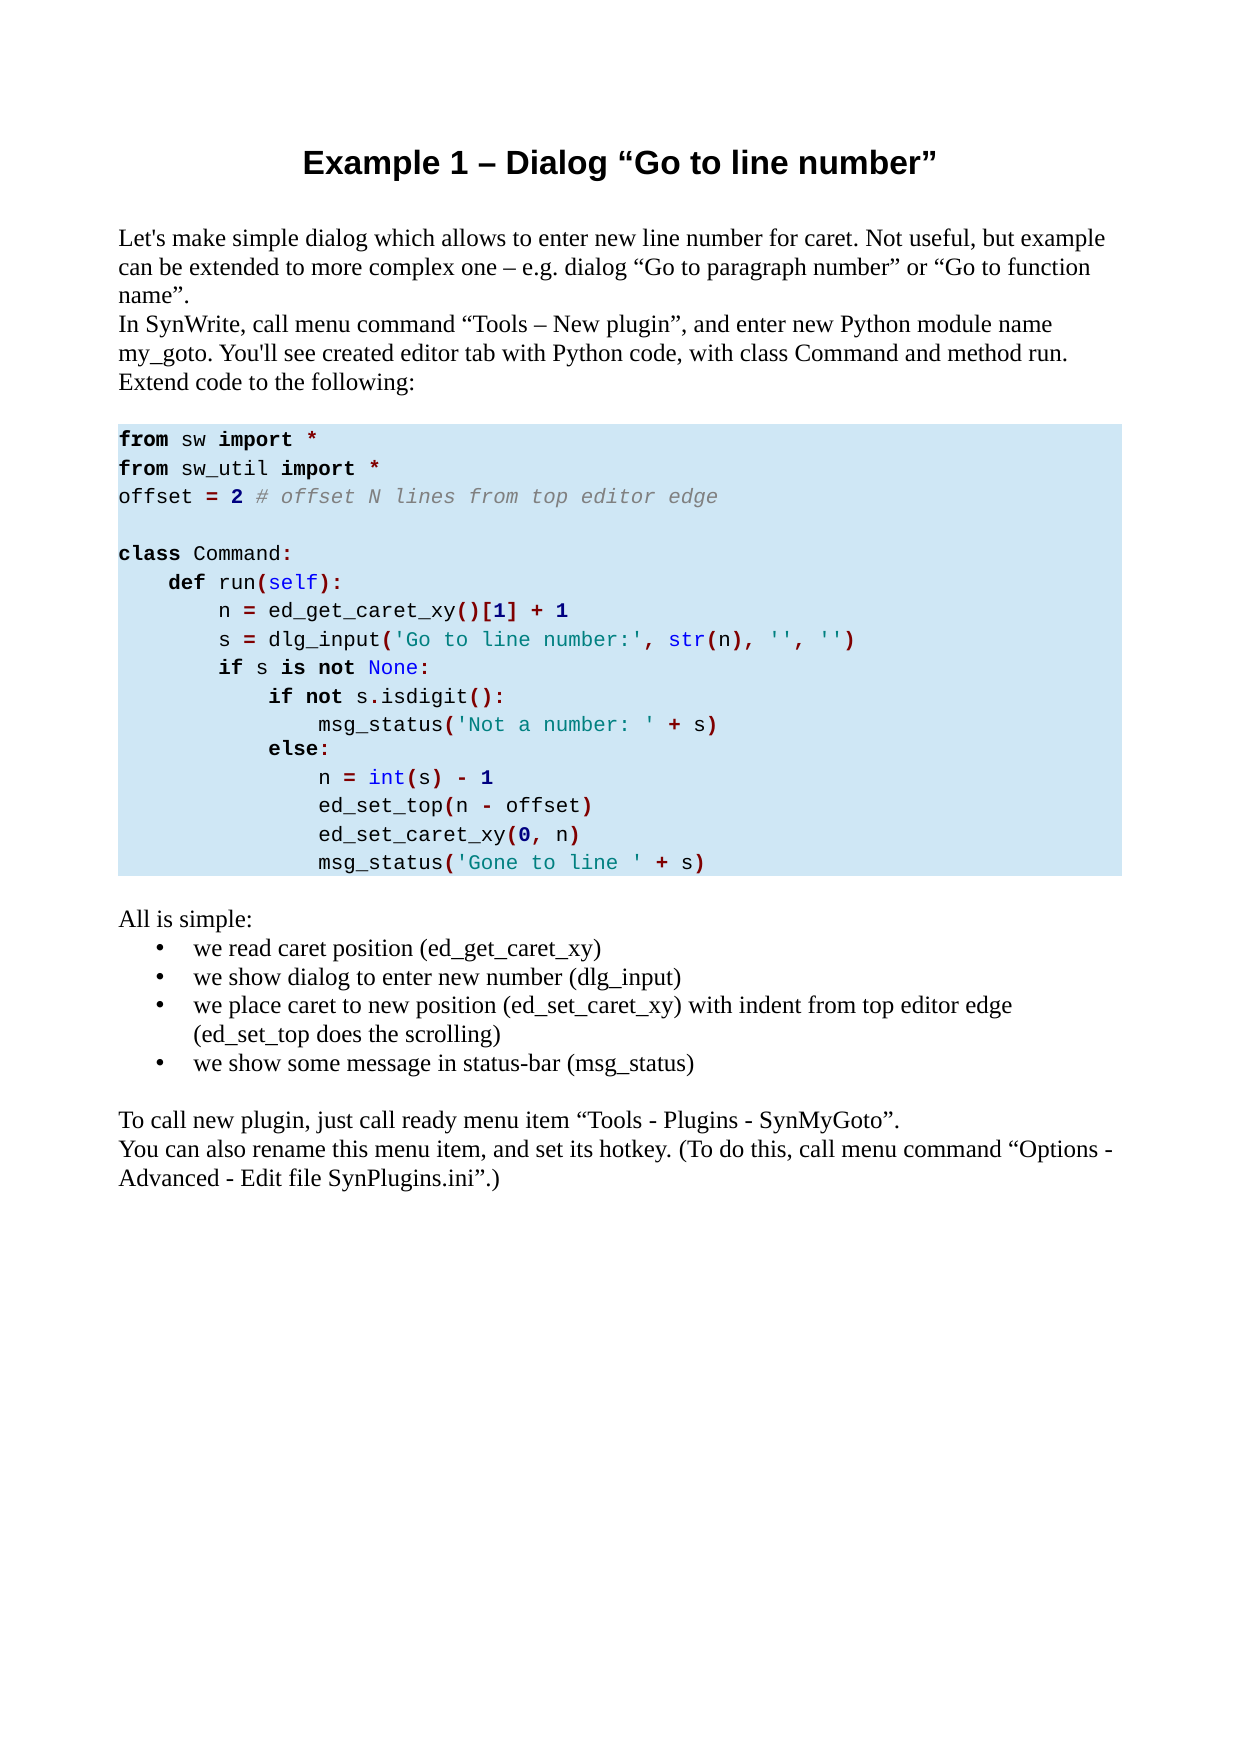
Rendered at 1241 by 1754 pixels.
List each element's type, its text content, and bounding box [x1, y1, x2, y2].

text n = int(s) - 1 [118, 762, 1122, 790]
text All is simple: [118, 904, 1122, 933]
text ed_set_caret_xy(0, n) [118, 819, 1122, 847]
text from sw_util import * [118, 453, 1122, 481]
list we read caret position (ed_get_caret_xy) [156, 933, 1122, 962]
text msg_status('Not a number: ' + s) [118, 709, 1122, 738]
text if not s.isdigit(): [118, 681, 1122, 709]
text offset = 2 # offset N lines from top editor edge [118, 481, 1122, 510]
list we show dialog to enter new number (dlg_input) [156, 962, 1122, 991]
text In SynWrite, call menu command “Tools – New plugin”, and enter new Python module name my_goto. You'll see created editor tab with Python code, with class Command and method run. Extend code to the following: [118, 309, 1122, 396]
list we show some message in status-bar (msg_status) [156, 1048, 1122, 1077]
list we place caret to new position (ed_set_caret_xy) with indent from top editor edge (ed_set_top does the scrolling) [156, 991, 1122, 1048]
text else: [118, 738, 1122, 762]
text To call new plugin, just call ready menu item “Tools - Plugins - SynMyGoto”. [118, 1106, 1122, 1134]
text def run(self): [118, 567, 1122, 595]
subtitle Example 1 – Dialog “Go to line number” [118, 143, 1122, 182]
text You can also rename this menu item, and set its hotkey. (To do this, call menu command “Options - Advanced - Edit file SynPlugins.ini”.) [118, 1134, 1122, 1192]
text Let's make simple dialog which allows to enter new line number for caret. Not useful, but example can be extended to more complex one – e.g. dialog “Go to paragraph number” or “Go to function name”. [118, 223, 1122, 309]
text ed_set_top(n - offset) [118, 790, 1122, 819]
text class Command: [118, 538, 1122, 567]
text from sw import * [118, 424, 1122, 453]
text msg_status('Gone to line ' + s) [118, 847, 1122, 876]
text if s is not None: [118, 652, 1122, 681]
text s = dlg_input('Go to line number:', str(n), '', '') [118, 624, 1122, 652]
text n = ed_get_caret_xy()[1] + 1 [118, 595, 1122, 624]
